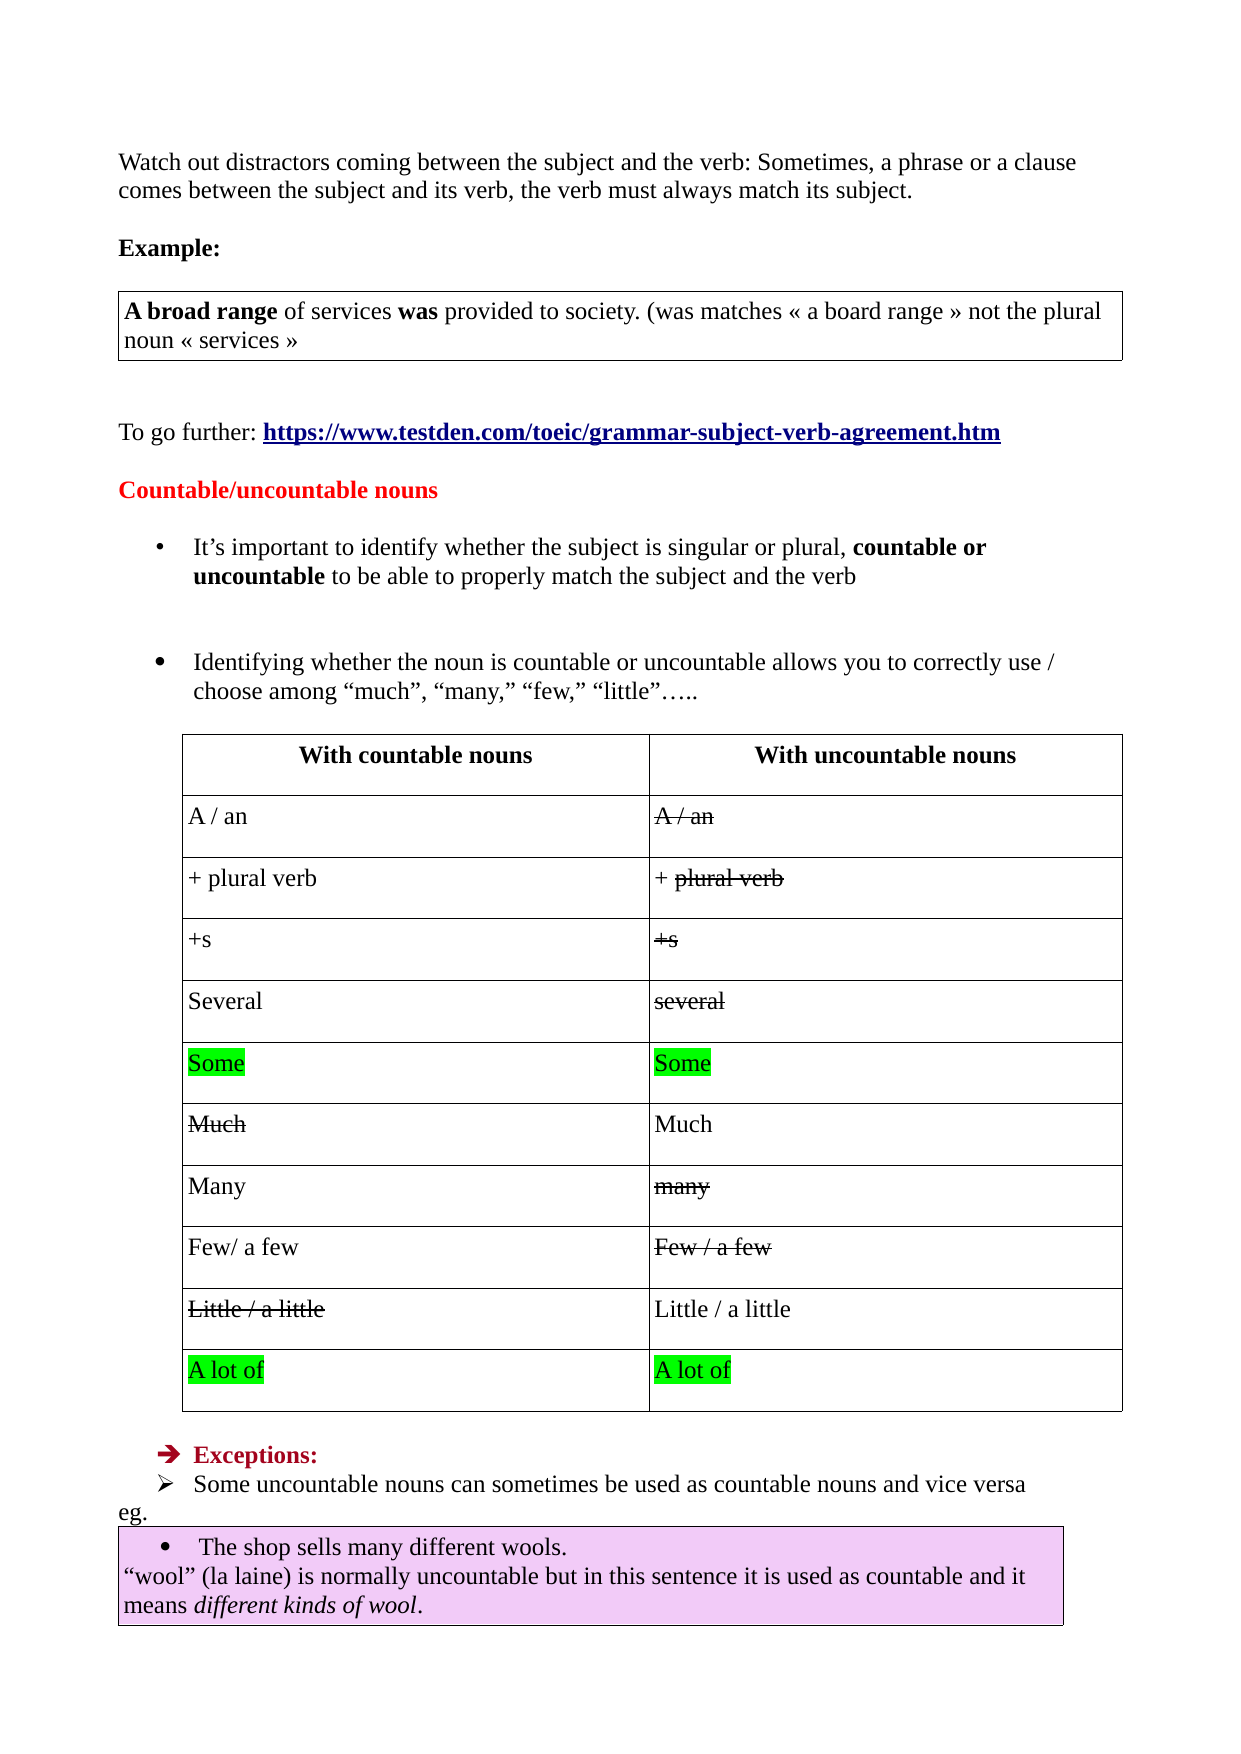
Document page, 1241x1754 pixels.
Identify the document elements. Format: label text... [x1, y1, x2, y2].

text Example: [118, 233, 1122, 262]
table_cell several [650, 981, 1122, 1041]
table_cell A lot of [650, 1350, 1122, 1411]
table_cell Much [650, 1104, 1122, 1164]
table_cell + plural verb [183, 858, 649, 918]
table_cell +s [183, 919, 649, 980]
table_header A broad range of services was provided to society. (was matches « a board range » not the plural noun « services » [119, 292, 1122, 360]
table_cell Much [183, 1104, 649, 1164]
list It’s important to identify whether the subject is singular or plural, countable or uncountable to be able to properly match the subject and the verb [156, 532, 1122, 590]
table_cell + plural verb [650, 858, 1122, 918]
table_cell Few/ a few [183, 1227, 649, 1288]
list Exceptions: [156, 1440, 1122, 1469]
text Watch out distractors coming between the subject and the verb: Sometimes, a phrase or a clause comes between the subject and its verb, the verb must always match its subject. [118, 147, 1122, 204]
list Identifying whether the noun is countable or uncountable allows you to correctly use / choose among “much”, “many,” “few,” “little”….. [156, 647, 1122, 705]
list Some uncountable nouns can sometimes be used as countable nouns and vice versa [156, 1469, 1122, 1497]
table_cell Few / a few [650, 1227, 1122, 1288]
text Countable/uncountable nouns [118, 475, 1122, 503]
table_header With countable nouns [183, 735, 649, 795]
table_cell Some [183, 1043, 649, 1103]
text eg. [118, 1497, 1122, 1526]
table_cell Many [183, 1166, 649, 1226]
table_cell Little / a little [650, 1289, 1122, 1349]
table_cell many [650, 1166, 1122, 1226]
table_header With uncountable nouns [650, 735, 1122, 795]
table_cell +s [650, 919, 1122, 980]
table_cell Some [650, 1043, 1122, 1103]
table_cell A / an [183, 796, 649, 857]
table_cell Little / a little [183, 1289, 649, 1349]
table_header The shop sells many different wools. “wool” (la laine) is normally uncountable but in this sentence it is used as countable and it means different kinds of wool. Fish makes a healthy dinner. “fish” is countable but in this sentence it’s used as an uncountable because what is meant is not fish the animal but fish as food. [119, 1527, 1063, 1624]
table_cell A lot of [183, 1350, 649, 1411]
table_cell A / an [650, 796, 1122, 857]
text To go further: https://www.testden.com/toeic/grammar-subject-verb-agreement.htm [118, 417, 1122, 446]
table_cell Several [183, 981, 649, 1041]
